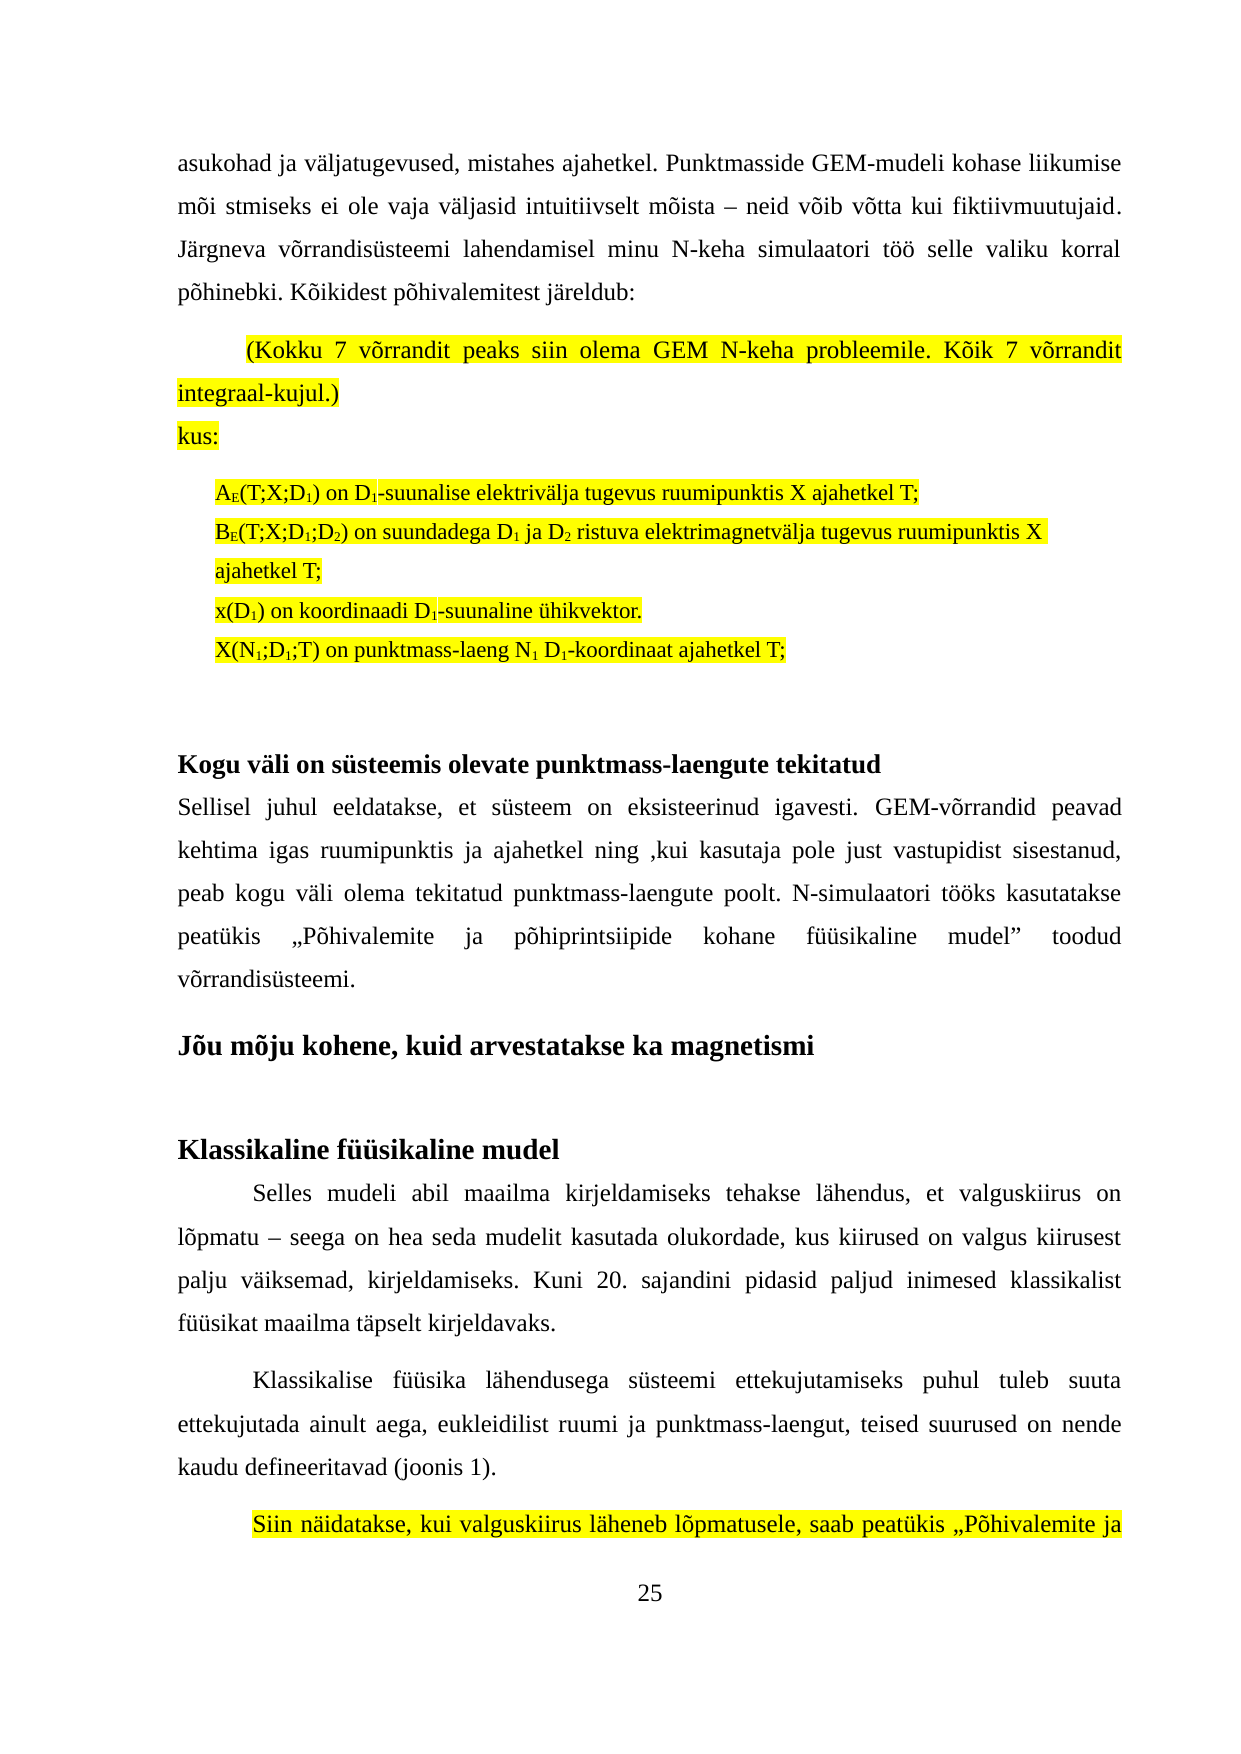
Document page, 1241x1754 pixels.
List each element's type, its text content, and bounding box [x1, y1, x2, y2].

text asukohad ja väljatugevused, mistahes ajahetkel. Punktmasside GEM-mudeli kohase liikumise mõi stmiseks ei ole vaja väljasid intuitiivselt mõista – neid võib võtta kui fiktiivmuutujaid. Järgneva võrrandisüsteemi lahendamisel minu N-keha simulaatori töö selle valiku korral põhinebki. Kõikidest põhivalemitest järeldub: [177, 148, 1122, 306]
text AE(T;X;D1) on D1-suunalise elektrivälja tugevus ruumipunktis X ajahetkel T; BE(T;X;D1;D2) on suundadega D1 ja D2 ristuva elektrimagnetvälja tugevus ruumipunktis X ajahetkel T; x(D1) on koordinaadi D1-suunaline ühikvektor. X(N1;D1;T) on punktmass-laeng N1 D1-koordinaat ajahetkel T; [215, 479, 1122, 663]
text Klassikalise füüsika lähendusega süsteemi ettekujutamiseks puhul tuleb suuta ettekujutada ainult aega, eukleidilist ruumi ja punktmass-laengut, teised suurused on nende kaudu defineeritavad (joonis 1). [177, 1366, 1122, 1481]
text (Kokku 7 võrrandit peaks siin olema GEM N-keha probleemile. Kõik 7 võrrandit integraal-kujul.) kus: [177, 335, 1122, 450]
subtitle Klassikaline füüsikaline mudel [177, 1132, 1122, 1166]
subtitle Jõu mõju kohene, kuid arvestatakse ka magnetismi [177, 1028, 1122, 1062]
text Selles mudeli abil maailma kirjeldamiseks tehakse lähendus, et valguskiirus on lõpmatu – seega on hea seda mudelit kasutada olukordade, kus kiirused on valgus kiirusest palju väiksemad, kirjeldamiseks. Kuni 20. sajandini pidasid paljud inimesed klassikalist füüsikat maailma täpselt kirjeldavaks. [177, 1178, 1122, 1337]
text Sellisel juhul eeldatakse, et süsteem on eksisteerinud igavesti. GEM-võrrandid peavad kehtima igas ruumipunktis ja ajahetkel ning ,kui kasutaja pole just vastupidist sisestanud, peab kogu väli olema tekitatud punktmass-laengute poolt. N-simulaatori tööks kasutatakse peatükis „Põhivalemite ja põhiprintsiipide kohane füüsikaline mudel” toodud võrrandisüsteemi. [177, 792, 1122, 993]
subtitle Kogu väli on süsteemis olevate punktmass-laengute tekitatud [177, 748, 1122, 779]
text Siin näidatakse, kui valguskiirus läheneb lõpmatusele, saab peatükis „Põhivalemite ja [177, 1509, 1122, 1538]
